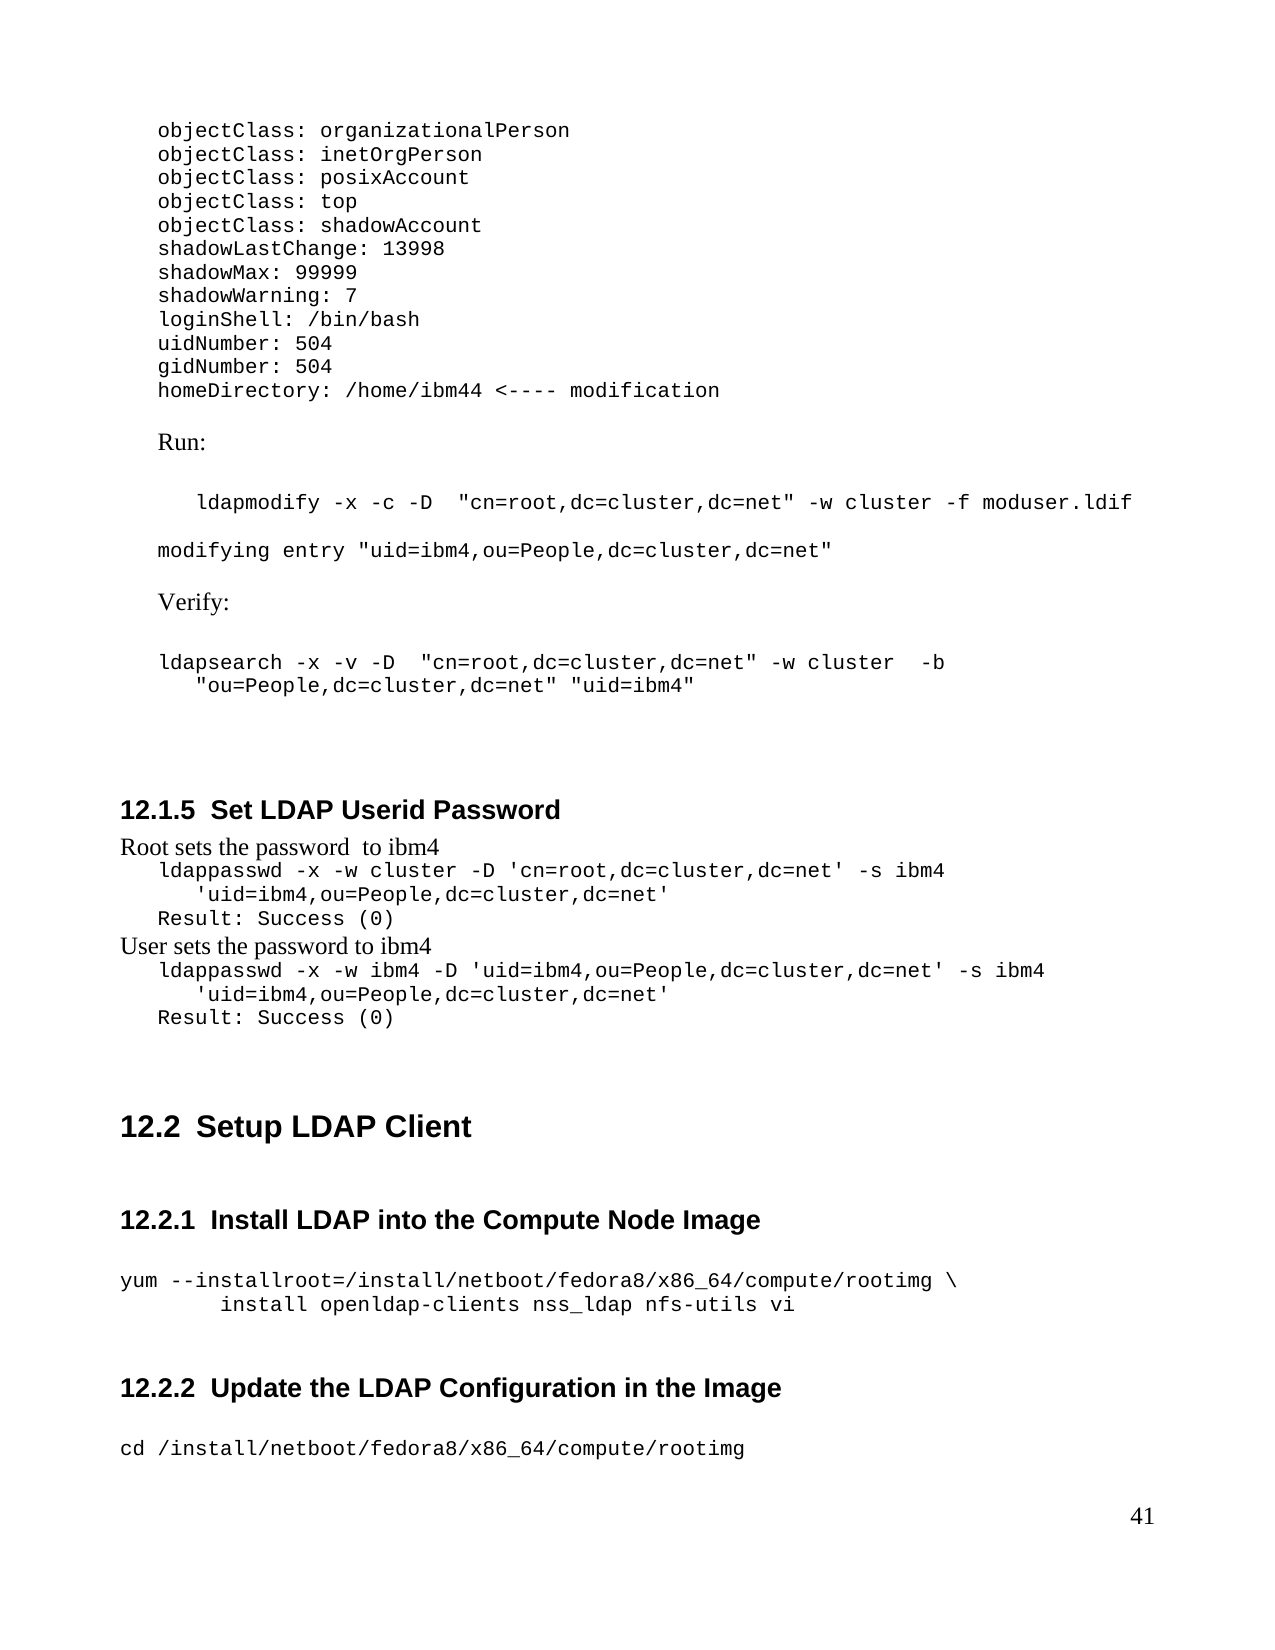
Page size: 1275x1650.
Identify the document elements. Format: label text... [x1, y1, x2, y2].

text loginShell: /bin/bash [157, 309, 1155, 333]
text homeDirectory: /home/ibm44 <---- modification [157, 380, 1155, 404]
text objectClass: top [157, 191, 1155, 214]
text Result: Success (0) [157, 1007, 1155, 1031]
text modifying entry "uid=ibm4,ou=People,dc=cluster,dc=net" [157, 539, 1155, 563]
text yum --installroot=/install/netboot/fedora8/x86_64/compute/rootimg \ [120, 1271, 1155, 1294]
text cd /install/netboot/fedora8/x86_64/compute/rootimg [120, 1438, 1155, 1461]
text objectClass: organizationalPerson [157, 120, 1155, 144]
subtitle Setup LDAP Client [120, 1108, 1155, 1144]
text Verify: [157, 587, 1155, 616]
text gidNumber: 504 [157, 356, 1155, 380]
text User sets the password to ibm4 [120, 931, 1155, 960]
text ldapmodify -x -c -D "cn=root,dc=cluster,dc=net" -w cluster -f moduser.ldif [157, 469, 1155, 516]
text uidNumber: 504 [157, 333, 1155, 356]
text ldappasswd -x -w cluster -D 'cn=root,dc=cluster,dc=net' -s ibm4 'uid=ibm4,ou=People,dc=cluster,dc=net' [157, 860, 1155, 908]
text ldappasswd -x -w ibm4 -D 'uid=ibm4,ou=People,dc=cluster,dc=net' -s ibm4 'uid=ibm4,ou=People,dc=cluster,dc=net' [157, 960, 1155, 1007]
text shadowMax: 99999 [157, 262, 1155, 286]
text install openldap-clients nss_ldap nfs-utils vi [120, 1294, 1155, 1318]
subtitle Update the LDAP Configuration in the Image [120, 1372, 1155, 1403]
text shadowLastChange: 13998 [157, 238, 1155, 262]
text Root sets the password to ibm4 [120, 832, 1155, 860]
text Result: Success (0) [157, 908, 1155, 931]
text objectClass: inetOrgPerson [157, 144, 1155, 167]
subtitle Set LDAP Userid Password [120, 794, 1155, 825]
text Run: [157, 427, 1155, 456]
subtitle Install LDAP into the Compute Node Image [120, 1204, 1155, 1236]
text shadowWarning: 7 [157, 286, 1155, 309]
text objectClass: posixAccount [157, 167, 1155, 191]
text ldapsearch -x -v -D "cn=root,dc=cluster,dc=net" -w cluster -b "ou=People,dc=cluster,dc=net" "uid=ibm4" [157, 652, 1155, 699]
text objectClass: shadowAccount [157, 214, 1155, 238]
